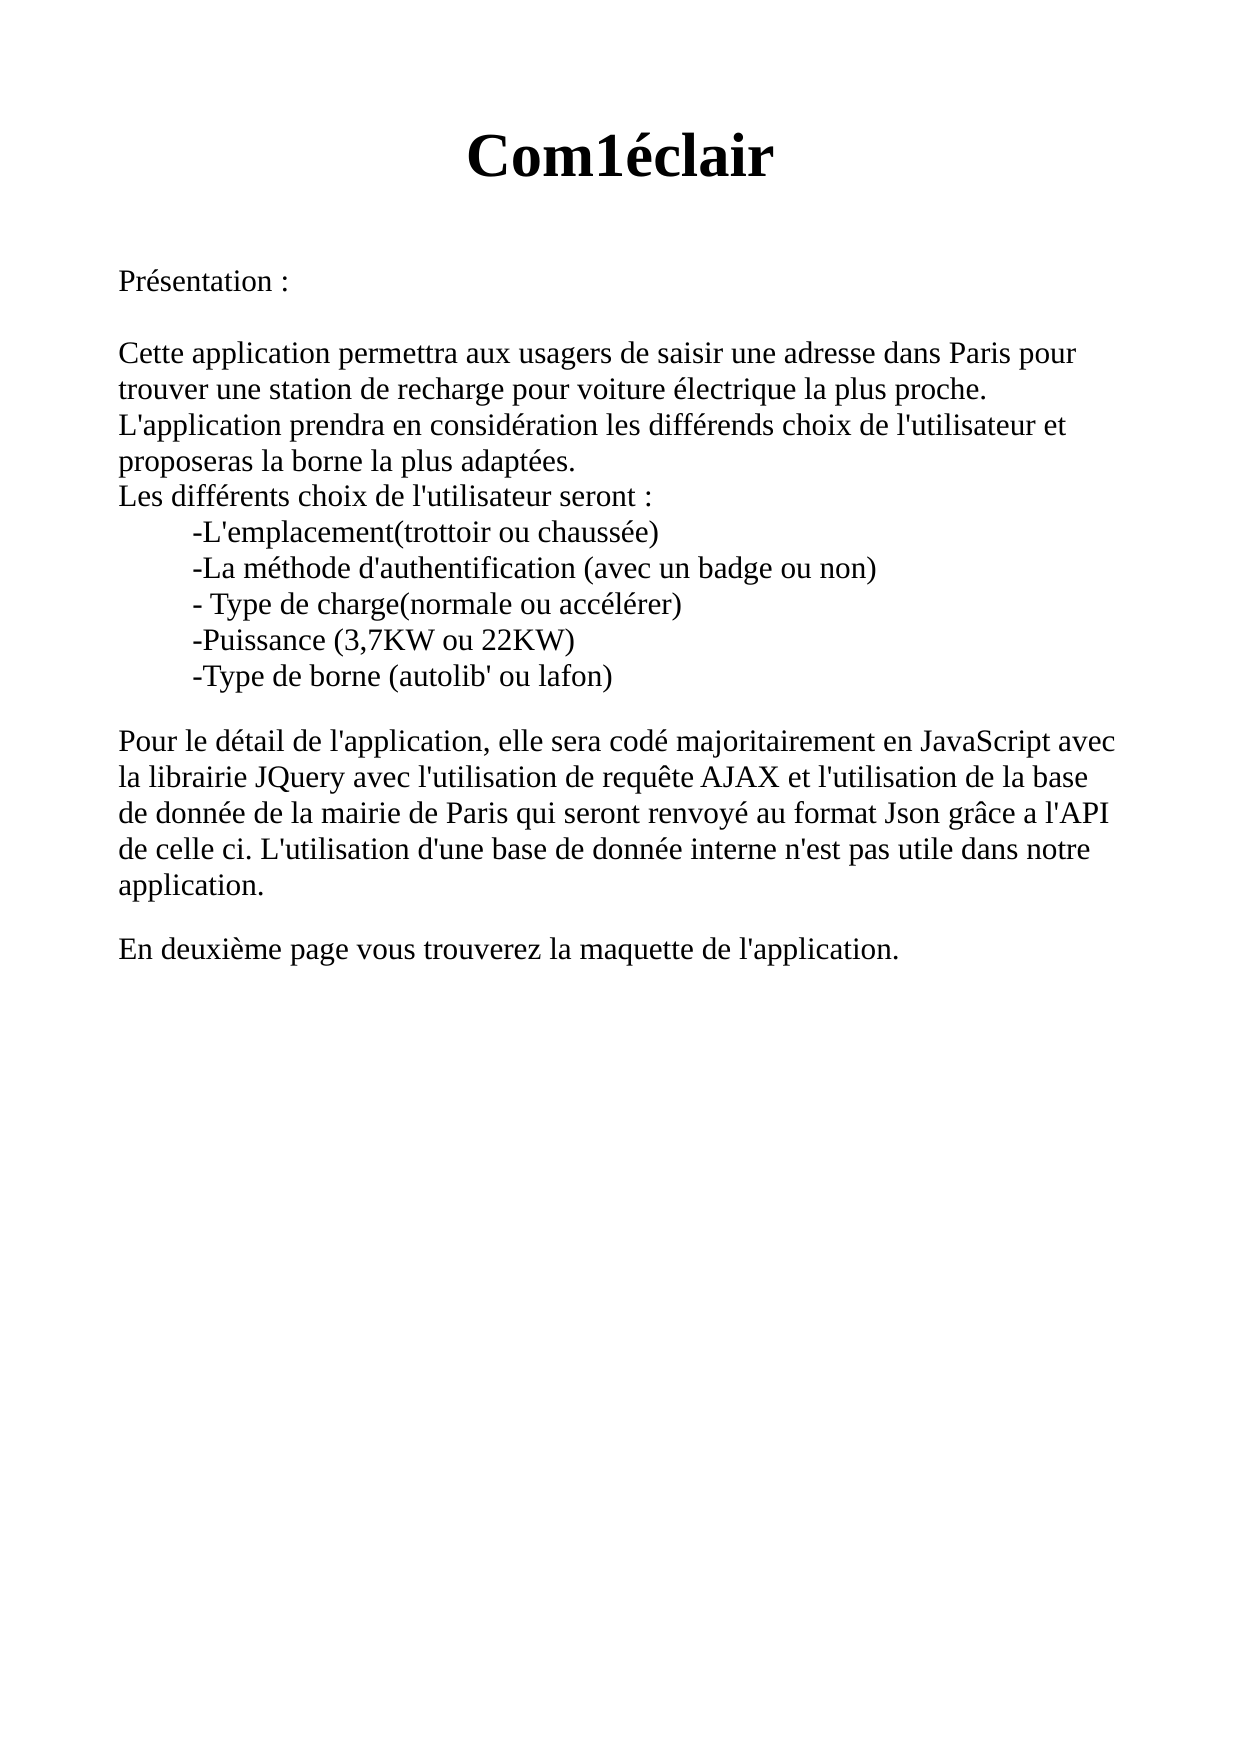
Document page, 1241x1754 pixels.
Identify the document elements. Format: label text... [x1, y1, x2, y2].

text -La méthode d'authentification (avec un badge ou non) [118, 549, 1122, 586]
text Les différents choix de l'utilisateur seront : [118, 478, 1122, 514]
text Présentation : [118, 262, 1122, 298]
text -L'emplacement(trottoir ou chaussée) [118, 514, 1122, 549]
text - Type de charge(normale ou accélérer) [118, 586, 1122, 621]
text Cette application permettra aux usagers de saisir une adresse dans Paris pour trouver une station de recharge pour voiture électrique la plus proche. [118, 334, 1122, 406]
text Com1éclair [118, 118, 1122, 190]
text L'application prendra en considération les différends choix de l'utilisateur et proposeras la borne la plus adaptées. [118, 406, 1122, 478]
text -Puissance (3,7KW ou 22KW) [118, 621, 1122, 657]
text En deuxième page vous trouverez la maquette de l'application. [118, 931, 1122, 966]
text -Type de borne (autolib' ou lafon) [118, 657, 1122, 693]
text Pour le détail de l'application, elle sera codé majoritairement en JavaScript avec la librairie JQuery avec l'utilisation de requête AJAX et l'utilisation de la base de donnée de la mairie de Paris qui seront renvoyé au format Json grâce a l'API de celle ci. L'utilisation d'une base de donnée interne n'est pas utile dans notre application. [118, 722, 1122, 902]
